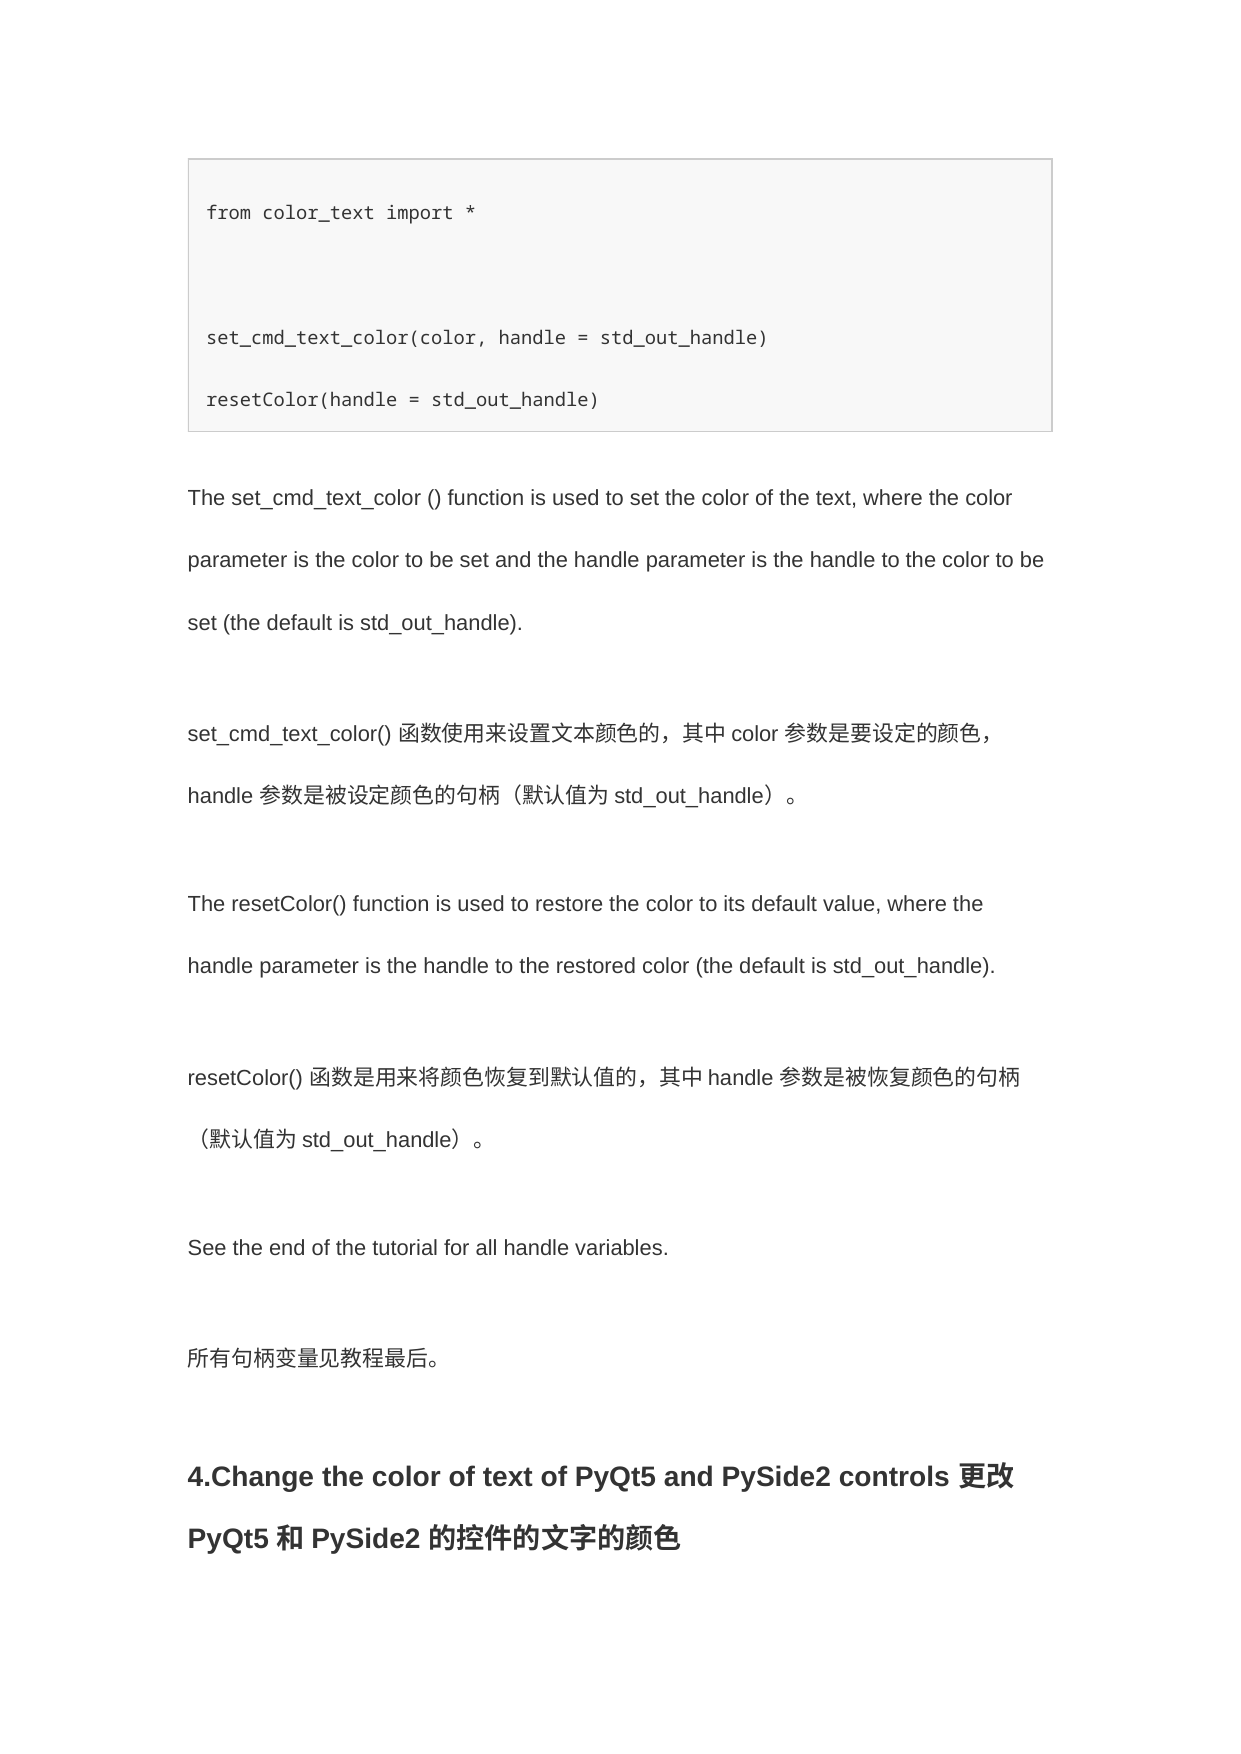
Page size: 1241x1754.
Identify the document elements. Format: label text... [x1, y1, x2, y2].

text resetColor() 函数是用来将颜色恢复到默认值的，其中 handle 参数是被恢复颜色的句柄（默认值为 std_out_handle）。 [187, 1034, 1053, 1159]
text set_cmd_text_color(color, handle = std_out_handle) [189, 283, 1051, 346]
text The resetColor() function is used to restore the color to its default value, where the handle parameter is the handle to the restored color (the default is std_out_handle). [187, 862, 1053, 987]
text resetColor(handle = std_out_handle) [189, 346, 1051, 431]
subtitle 4.Change the color of text of PyQt5 and PySide2 controls 更改 PyQt5 和 PySide2 的控件的文字的颜色 [187, 1432, 1053, 1557]
text See the end of the tutorial for all handle variables. [187, 1206, 1053, 1268]
text 所有句柄变量见教程最后。 [187, 1315, 1053, 1377]
text set_cmd_text_color() 函数使用来设置文本颜色的，其中 color 参数是要设定的颜色，handle 参数是被设定颜色的句柄（默认值为 std_out_handle）。 [187, 690, 1053, 815]
text The set_cmd_text_color () function is used to set the color of the text, where the color parameter is the color to be set and the handle parameter is the handle to the color to be set (the default is std_out_handle). [187, 456, 1053, 643]
text from color_text import * [189, 160, 1051, 221]
